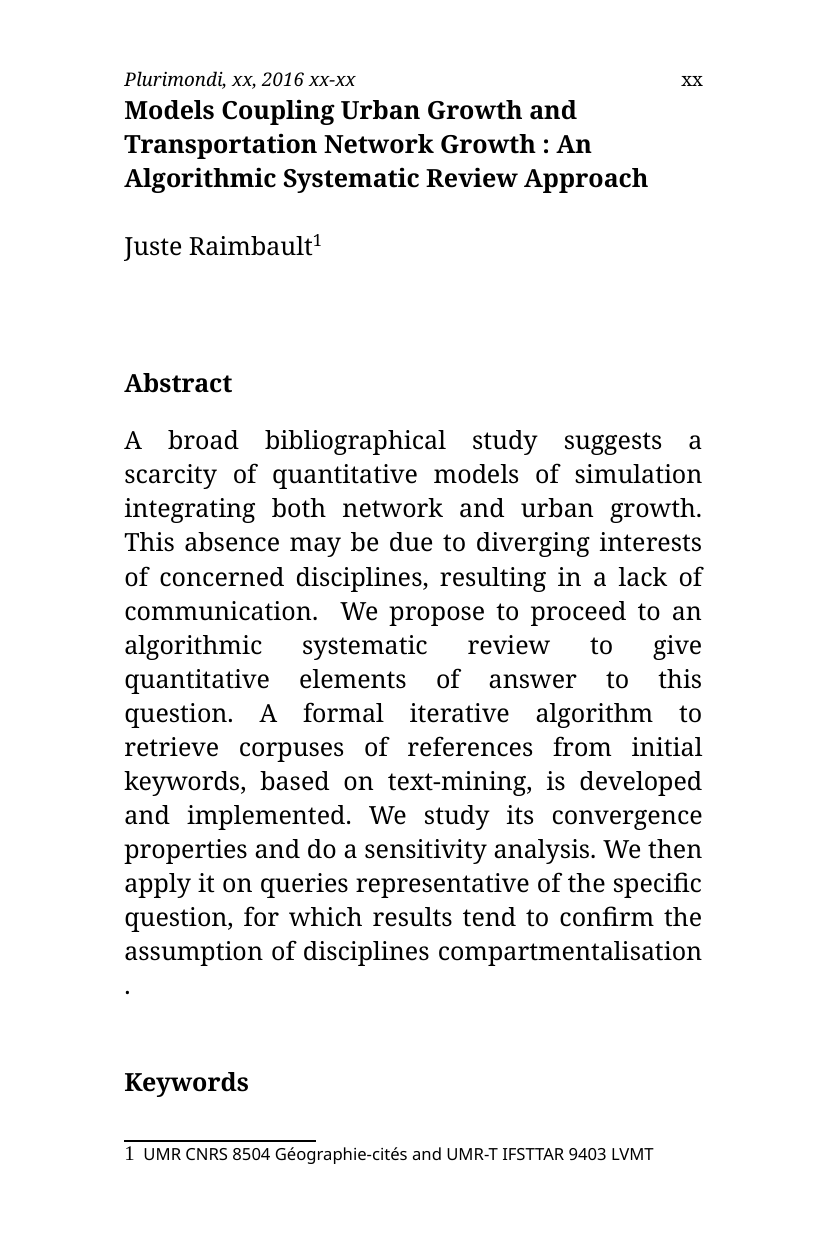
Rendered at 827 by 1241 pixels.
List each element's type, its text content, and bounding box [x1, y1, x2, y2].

text Models Coupling Urban Growth and Transportation Network Growth : An Algorithmic Systematic Review Approach [124, 92, 703, 194]
text UMR CNRS 8504 Géographie-cités and UMR-T IFSTTAR 9403 LVMT [124, 1141, 703, 1165]
text Abstract [124, 366, 703, 400]
text Juste Raimbault [124, 228, 703, 263]
text Keywords [124, 1064, 703, 1098]
text A broad bibliographical study suggests a scarcity of quantitative models of simulation integrating both network and urban growth. This absence may be due to diverging interests of concerned disciplines, resulting in a lack of communication. We propose to proceed to an algorithmic systematic review to give quantitative elements of answer to this question. A formal iterative algorithm to retrieve corpuses of references from initial keywords, based on text-mining, is developed and implemented. We study its convergence properties and do a sensitivity analysis. We then apply it on queries representative of the specific question, for which results tend to confirm the assumption of disciplines compartmentalisation . [124, 423, 703, 1002]
